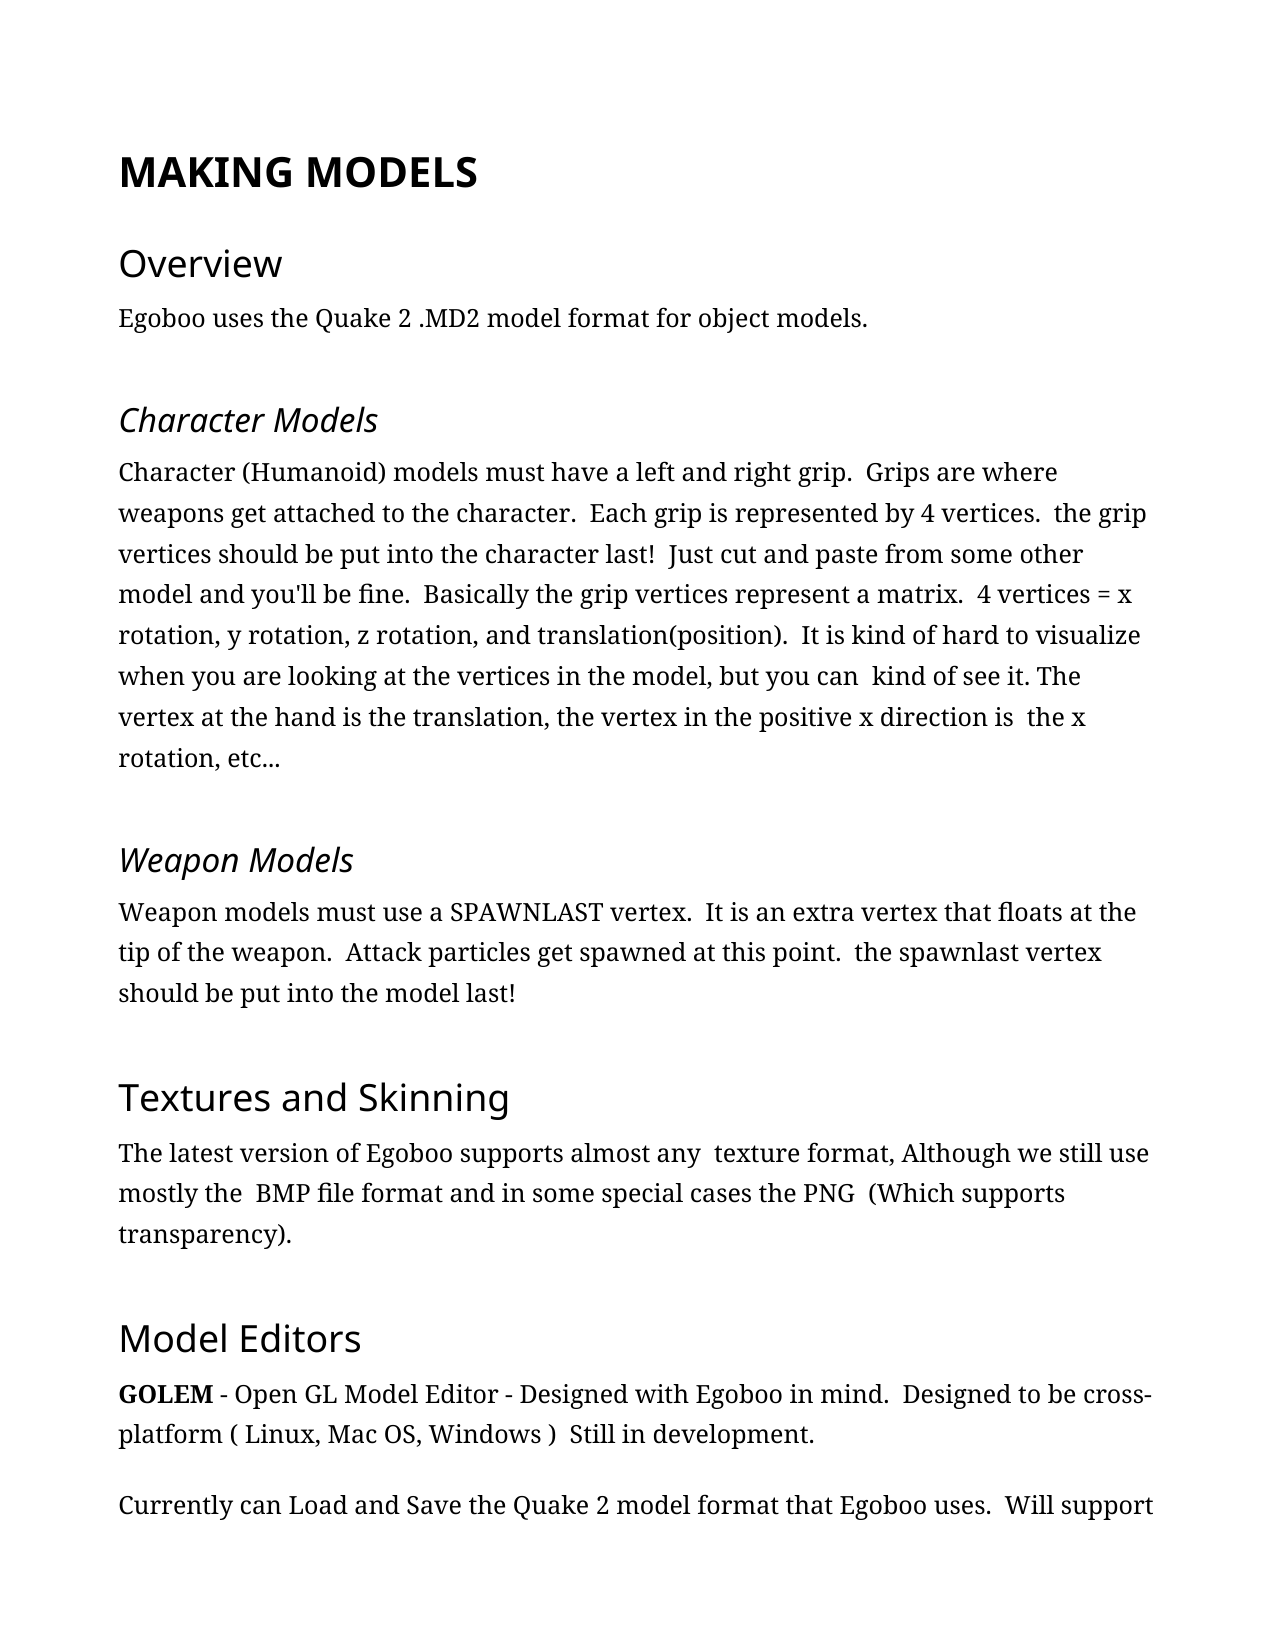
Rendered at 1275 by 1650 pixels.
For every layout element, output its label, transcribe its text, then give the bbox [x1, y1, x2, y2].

subtitle Model Editors [118, 1313, 1157, 1364]
text GOLEM - Open GL Model Editor - Designed with Egoboo in mind. Designed to be cross-platform ( Linux, Mac OS, Windows ) Still in development. [118, 1376, 1157, 1451]
text The latest version of Egoboo supports almost any texture format, Although we still use mostly the BMP file format and in some special cases the PNG (Which supports transparency). [118, 1135, 1157, 1251]
text Currently can Load and Save the Quake 2 model format that Egoboo uses. Will support [118, 1488, 1157, 1522]
text Egoboo uses the Quake 2 .MD2 model format for object models. [118, 301, 1157, 335]
subtitle Overview [118, 237, 1157, 288]
subtitle Textures and Skinning [118, 1072, 1157, 1123]
subtitle Character Models [118, 397, 1157, 442]
text Character (Humanoid) models must have a left and right grip. Grips are where weapons get attached to the character. Each grip is represented by 4 vertices. the grip vertices should be put into the character last! Just cut and paste from some other model and you'll be fine. Basically the grip vertices represent a matrix. 4 vertices = x rotation, y rotation, z rotation, and translation(position). It is kind of hard to visualize when you are looking at the vertices in the model, but you can kind of see it. The vertex at the hand is the translation, the vertex in the positive x direction is the x rotation, etc... [118, 455, 1157, 774]
text Weapon models must use a SPAWNLAST vertex. It is an extra vertex that floats at the tip of the weapon. Attack particles get spawned at this point. the spawnlast vertex should be put into the model last! [118, 894, 1157, 1010]
subtitle MAKING MODELS [118, 143, 1157, 200]
subtitle Weapon Models [118, 836, 1157, 882]
